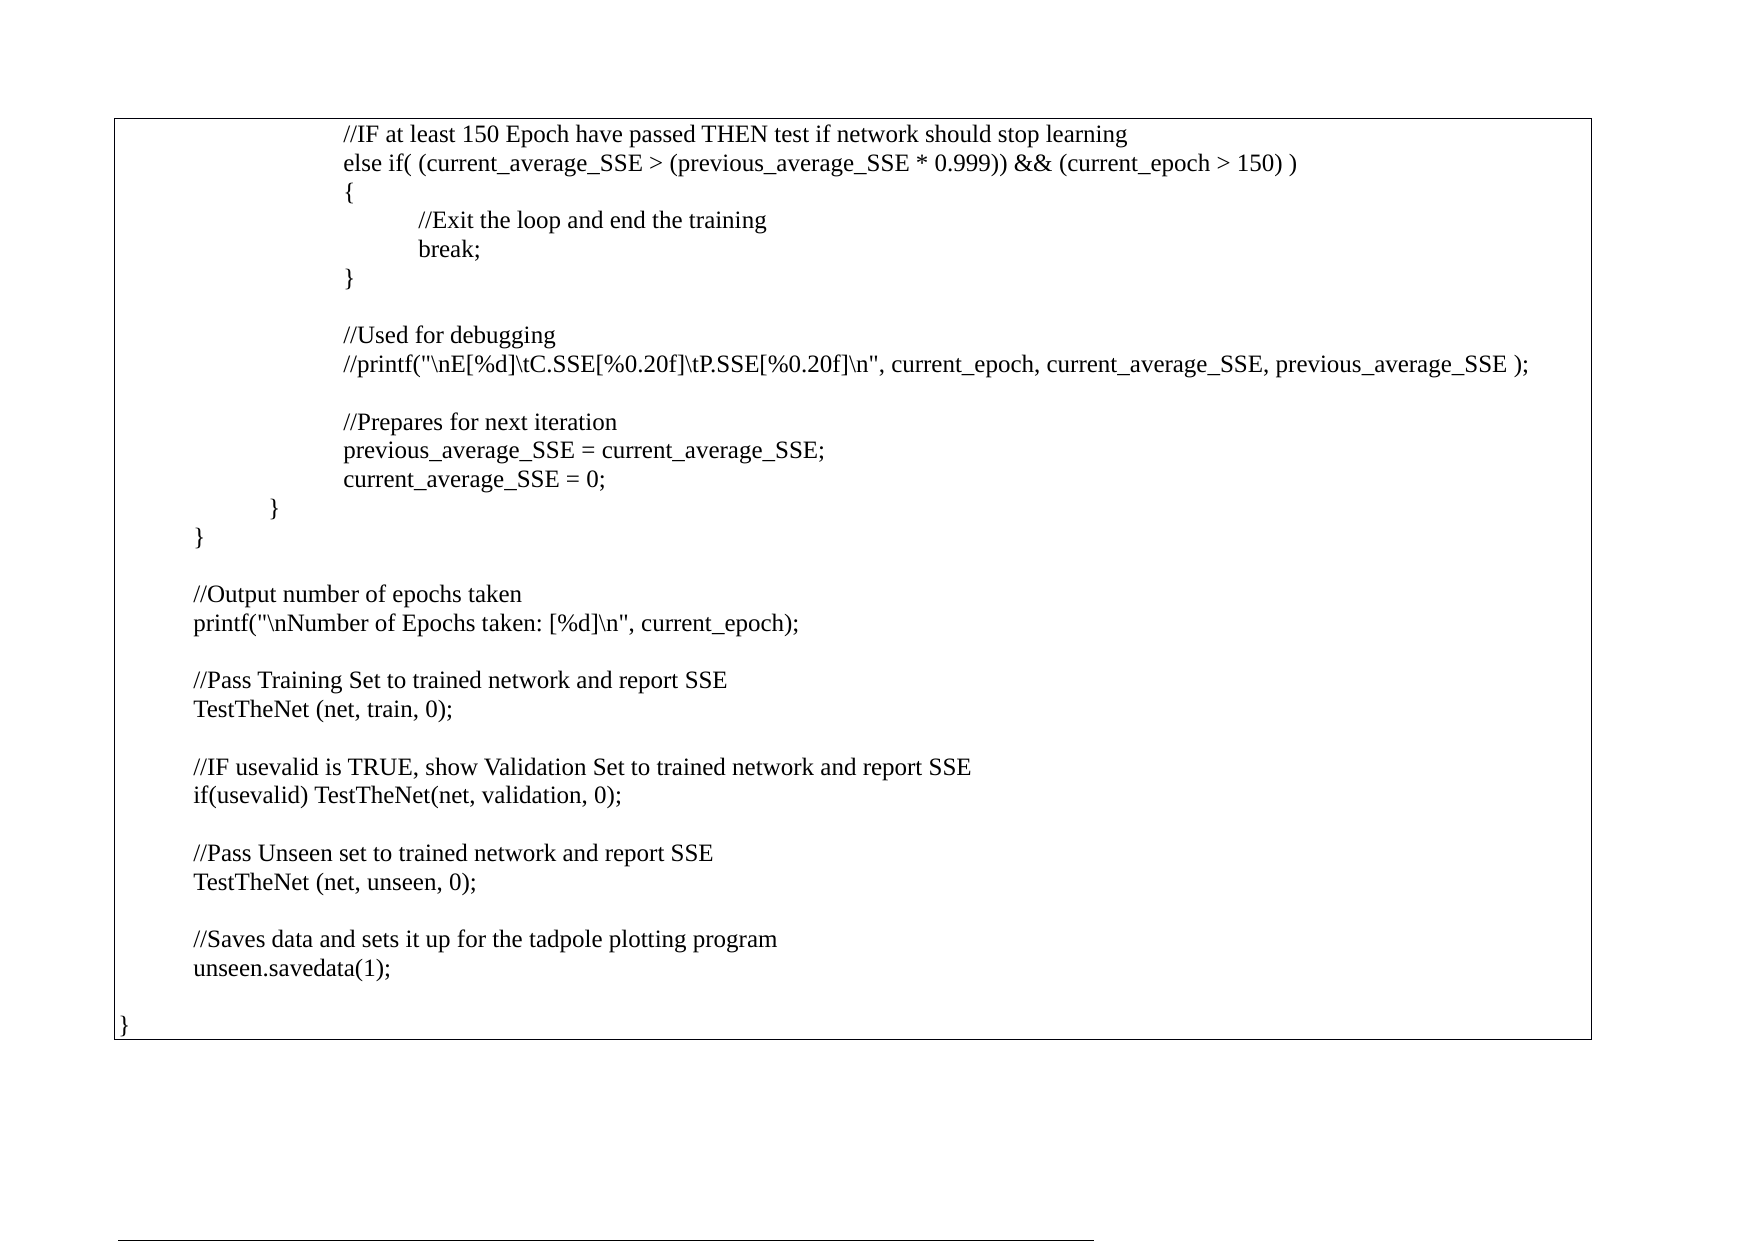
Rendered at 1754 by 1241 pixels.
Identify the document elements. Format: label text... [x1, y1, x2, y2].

table_cell //IF at least 150 Epoch have passed THEN test if network should stop learning else if( (current_average_SSE > (previous_average_SSE * 0.999)) && (current_epoch > 150) ) { //Exit the loop and end the training break; } //Used for debugging //printf("\nE[%d]\tC.SSE[%0.20f]\tP.SSE[%0.20f]\n", current_epoch, current_average_SSE, previous_average_SSE ); //Prepares for next iteration previous_average_SSE = current_average_SSE; current_average_SSE = 0; } } //Output number of epochs taken printf("\nNumber of Epochs taken: [%d]\n", current_epoch); //Pass Training Set to trained network and report SSE TestTheNet (net, train, 0); //IF usevalid is TRUE, show Validation Set to trained network and report SSE if(usevalid) TestTheNet(net, validation, 0); //Pass Unseen set to trained network and report SSE TestTheNet (net, unseen, 0); //Saves data and sets it up for the tadpole plotting program unseen.savedata(1); } [115, 119, 1591, 1039]
